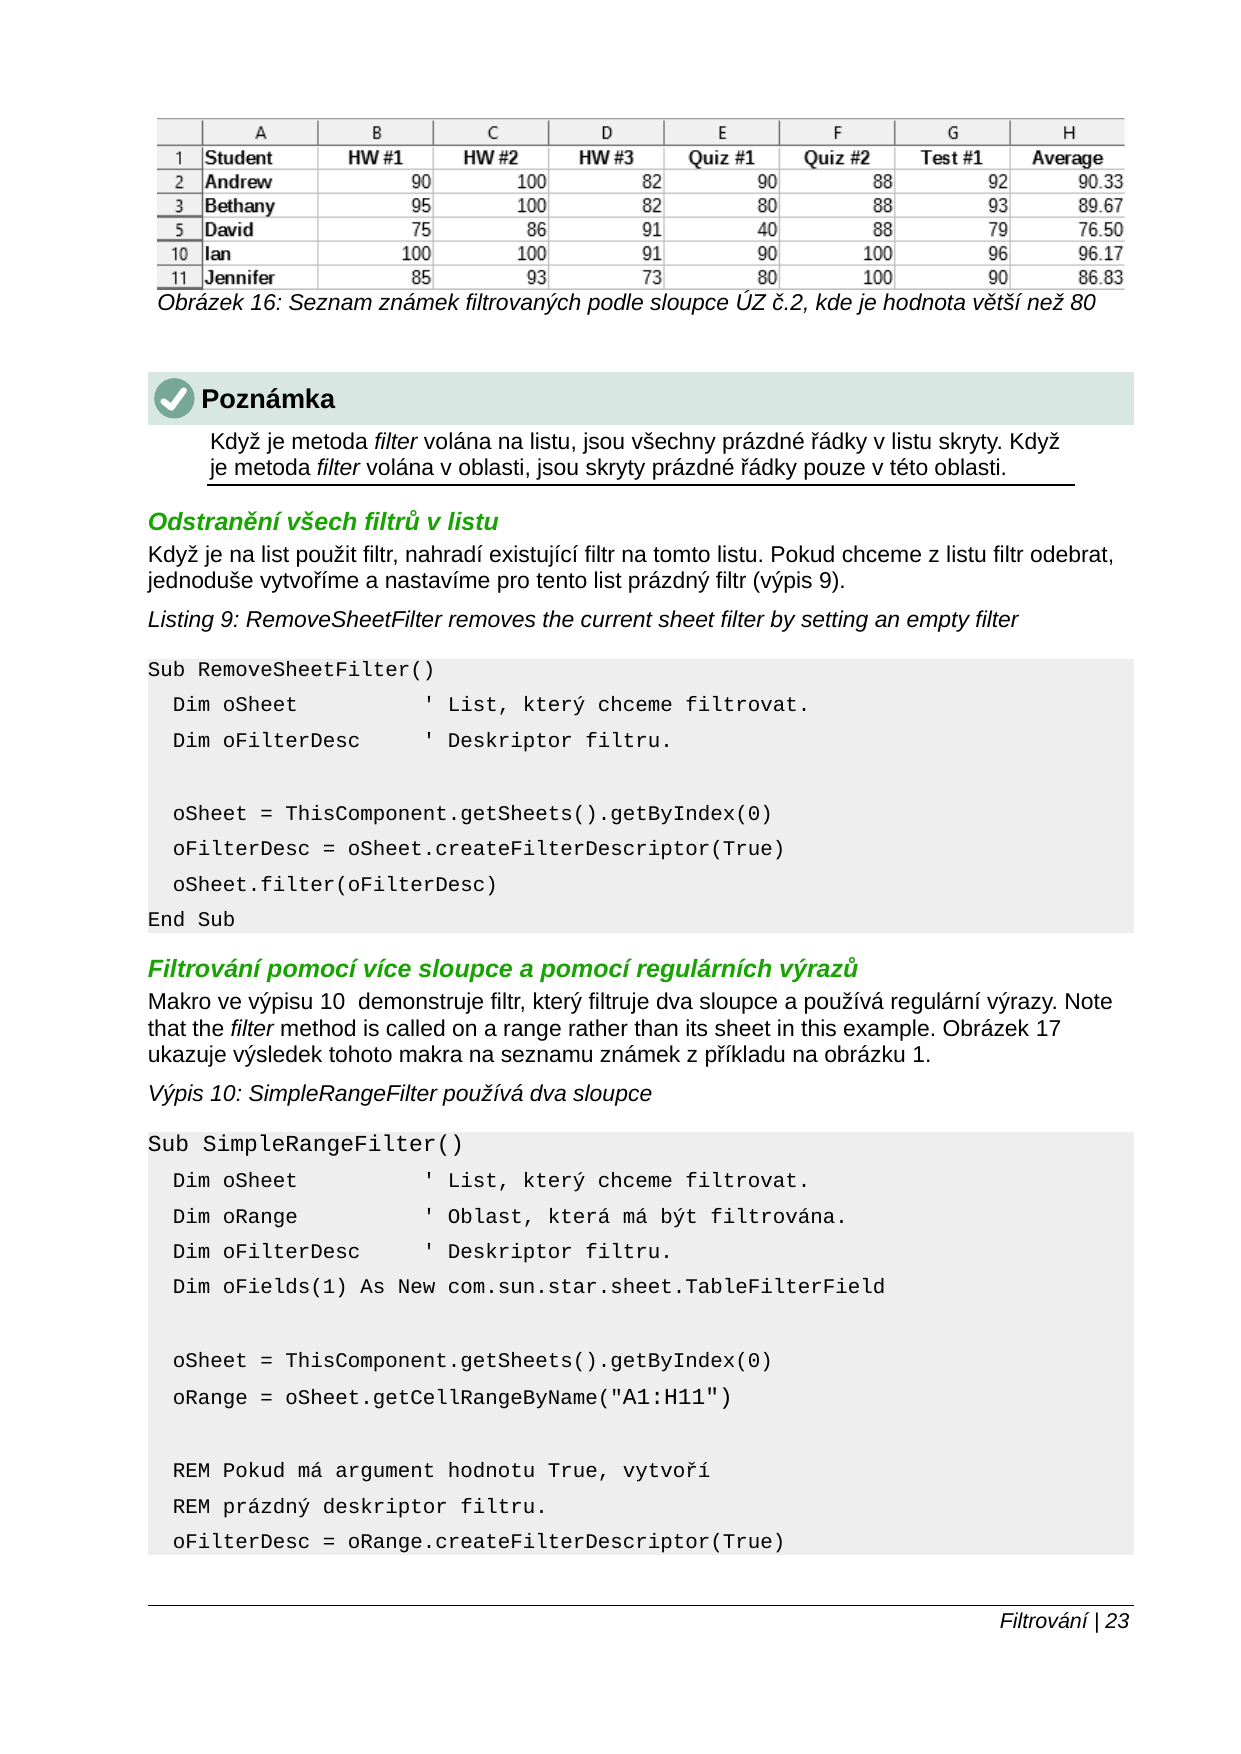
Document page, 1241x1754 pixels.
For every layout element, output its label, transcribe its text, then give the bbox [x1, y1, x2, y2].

subtitle Filtrování pomocí více sloupce a pomocí regulárních výrazů [148, 953, 1134, 982]
picture [157, 118, 1125, 290]
text Dim oFilterDesc ' Deskriptor filtru. [148, 730, 1134, 753]
text Sub SimpleRangeFilter() [148, 1132, 1134, 1158]
text oFilterDesc = oRange.createFilterDescriptor(True) [148, 1531, 1134, 1555]
text oFilterDesc = oSheet.createFilterDescriptor(True) [148, 838, 1134, 862]
text End Sub [148, 909, 1134, 933]
subtitle Poznámka [148, 372, 1134, 425]
text oSheet = ThisComponent.getSheets().getByIndex(0) [148, 803, 1134, 827]
text oRange = oSheet.getCellRangeByName("A1:H11") [148, 1385, 1134, 1411]
text Dim oFields(1) As New com.sun.star.sheet.TableFilterField [148, 1276, 1134, 1300]
text Dim oFilterDesc ' Deskriptor filtru. [148, 1241, 1134, 1265]
text Sub RemoveSheetFilter() [148, 659, 1134, 683]
text Dim oSheet ' List, který chceme filtrovat. [148, 1170, 1134, 1194]
subtitle Odstranění všech filtrů v listu [148, 506, 1134, 535]
text Obrázek 16: Seznam známek filtrovaných podle sloupce ÚZ č.2, kde je hodnota větší než 80 [157, 290, 1124, 316]
text Makro ve výpisu 10 demonstruje filtr, který filtruje dva sloupce a používá regulární výrazy. Note that the filter method is called on a range rather than its sheet in this example. Obrázek 17 ukazuje výsledek tohoto makra na seznamu známek z příkladu na obrázku 1. [148, 988, 1134, 1067]
text Když je metoda filter volána na listu, jsou všechny prázdné řádky v listu skryty. Když je metoda filter volána v oblasti, jsou skryty prázdné řádky pouze v této oblasti. [207, 425, 1075, 484]
text REM Pokud má argument hodnotu True, vytvoří [148, 1460, 1134, 1484]
text Listing 9: RemoveSheetFilter removes the current sheet filter by setting an empty filter [148, 606, 1134, 633]
text Když je na list použit filtr, nahradí existující filtr na tomto listu. Pokud chceme z listu filtr odebrat, jednoduše vytvoříme a nastavíme pro tento list prázdný filtr (výpis 9). [148, 541, 1134, 594]
text Výpis 10: SimpleRangeFilter používá dva sloupce [148, 1080, 1134, 1106]
text oSheet = ThisComponent.getSheets().getByIndex(0) [148, 1349, 1134, 1373]
text oSheet.filter(oFilterDesc) [148, 874, 1134, 897]
text Dim oSheet ' List, který chceme filtrovat. [148, 694, 1134, 718]
text Dim oRange ' Oblast, která má být filtrována. [148, 1206, 1134, 1229]
text REM prázdný deskriptor filtru. [148, 1496, 1134, 1519]
